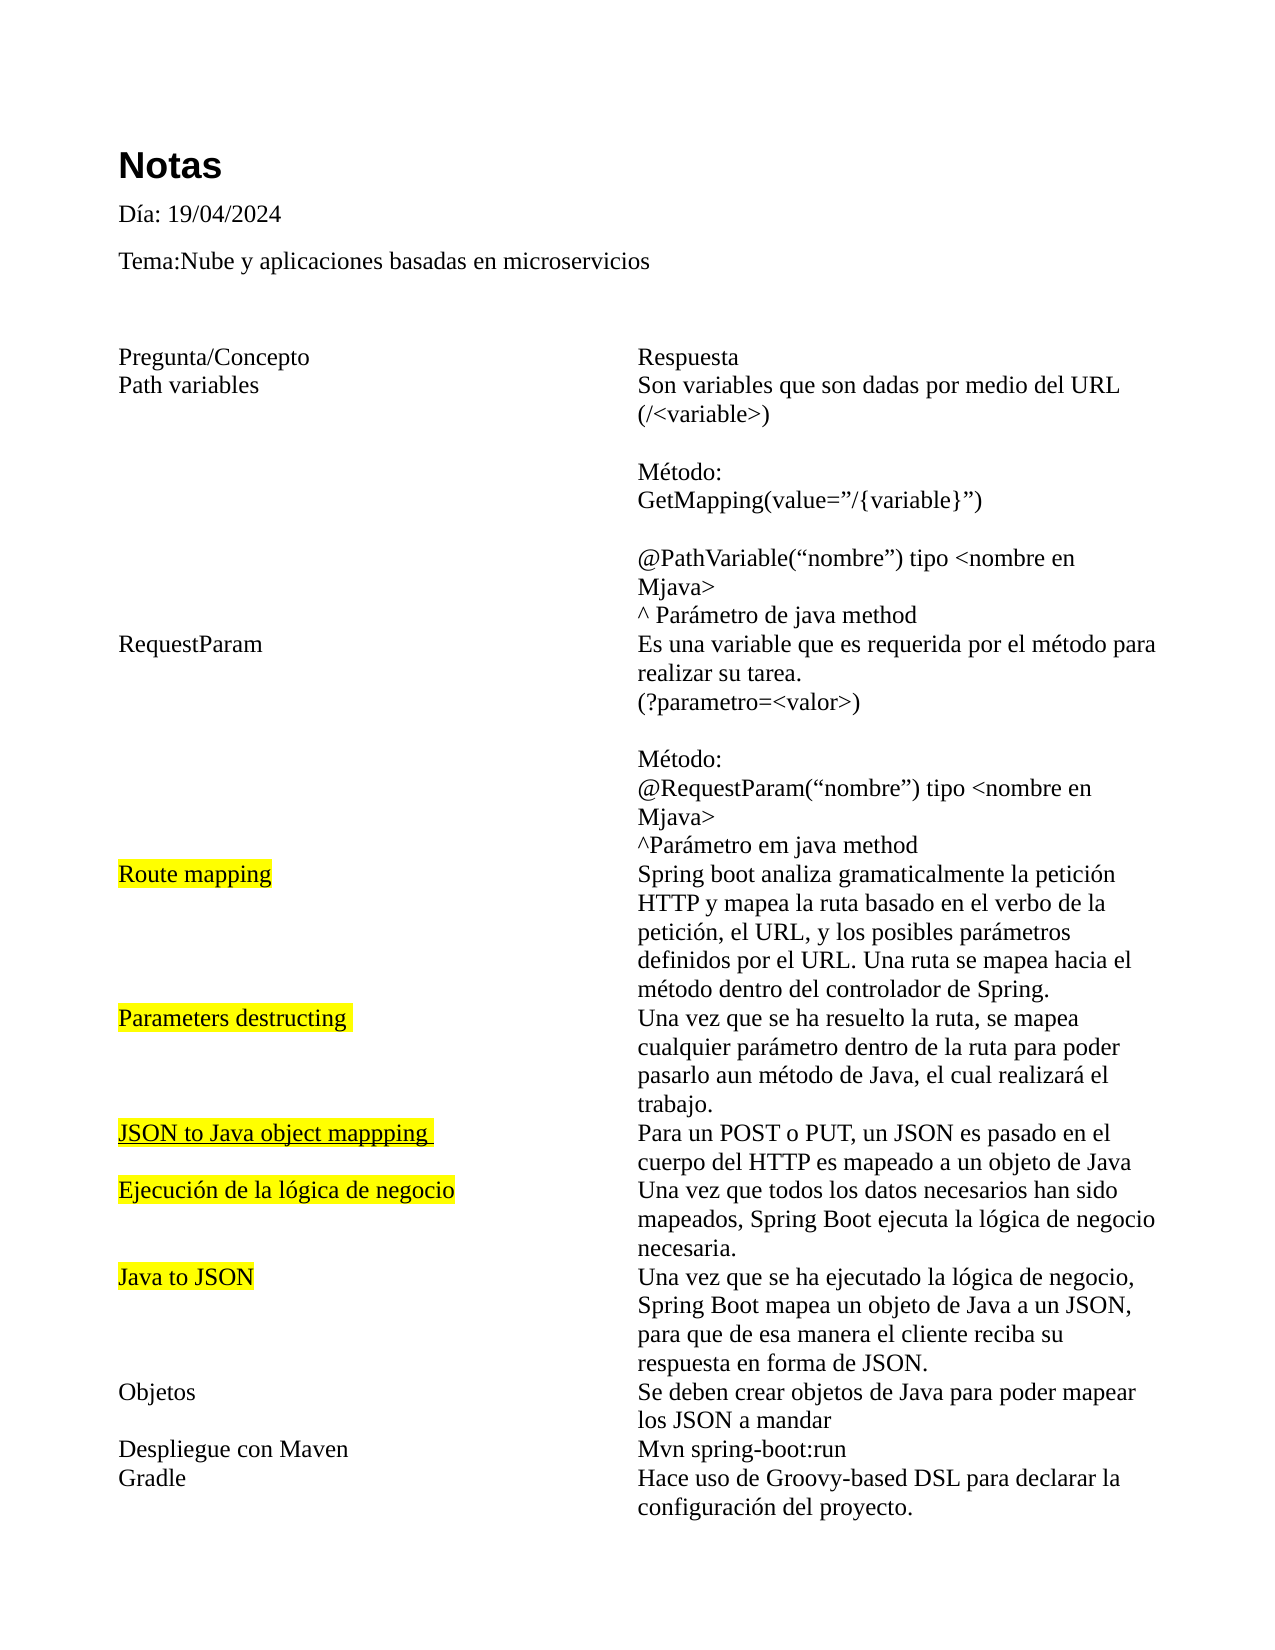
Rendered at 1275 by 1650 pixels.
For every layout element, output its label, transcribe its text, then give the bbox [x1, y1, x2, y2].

table_cell Despliegue con Maven [118, 1434, 637, 1463]
table_cell Es una variable que es requerida por el método para realizar su tarea. (?parametro=<valor>) Método: @RequestParam(“nombre”) tipo <nombre en Mjava> ^Parámetro em java method [638, 629, 1157, 859]
table_header Pregunta/Concepto [118, 342, 637, 370]
table_cell Mvn spring-boot:run [638, 1434, 1157, 1463]
table_cell Gradle [118, 1463, 637, 1520]
table_cell Ejecución de la lógica de negocio [118, 1175, 637, 1262]
table_cell JSON to Java object mappping [118, 1118, 637, 1175]
text Día: 19/04/2024 [118, 199, 1157, 227]
table_cell Son variables que son dadas por medio del URL (/<variable>) Método: GetMapping(value=”/{variable}”) @PathVariable(“nombre”) tipo <nombre en Mjava> ^ Parámetro de java method [638, 370, 1157, 629]
table_cell Path variables [118, 370, 637, 629]
table_cell Hace uso de Groovy-based DSL para declarar la configuración del proyecto. [638, 1463, 1157, 1520]
table_cell Route mapping [118, 859, 637, 1003]
table_cell Spring boot analiza gramaticalmente la petición HTTP y mapea la ruta basado en el verbo de la petición, el URL, y los posibles parámetros definidos por el URL. Una ruta se mapea hacia el método dentro del controlador de Spring. [638, 859, 1157, 1003]
table_cell Para un POST o PUT, un JSON es pasado en el cuerpo del HTTP es mapeado a un objeto de Java [638, 1118, 1157, 1175]
subtitle Notas [118, 143, 1157, 186]
table_cell Java to JSON [118, 1262, 637, 1377]
text Tema:Nube y aplicaciones basadas en microservicios [118, 246, 1157, 275]
table_cell Parameters destructing [118, 1003, 637, 1118]
table_cell RequestParam [118, 629, 637, 859]
table_cell Una vez que todos los datos necesarios han sido mapeados, Spring Boot ejecuta la lógica de negocio necesaria. [638, 1175, 1157, 1262]
table_cell Se deben crear objetos de Java para poder mapear los JSON a mandar [638, 1377, 1157, 1434]
table_cell Una vez que se ha ejecutado la lógica de negocio, Spring Boot mapea un objeto de Java a un JSON, para que de esa manera el cliente reciba su respuesta en forma de JSON. [638, 1262, 1157, 1377]
table_cell Objetos [118, 1377, 637, 1434]
table_cell Una vez que se ha resuelto la ruta, se mapea cualquier parámetro dentro de la ruta para poder pasarlo aun método de Java, el cual realizará el trabajo. [638, 1003, 1157, 1118]
table_header Respuesta [638, 342, 1157, 370]
